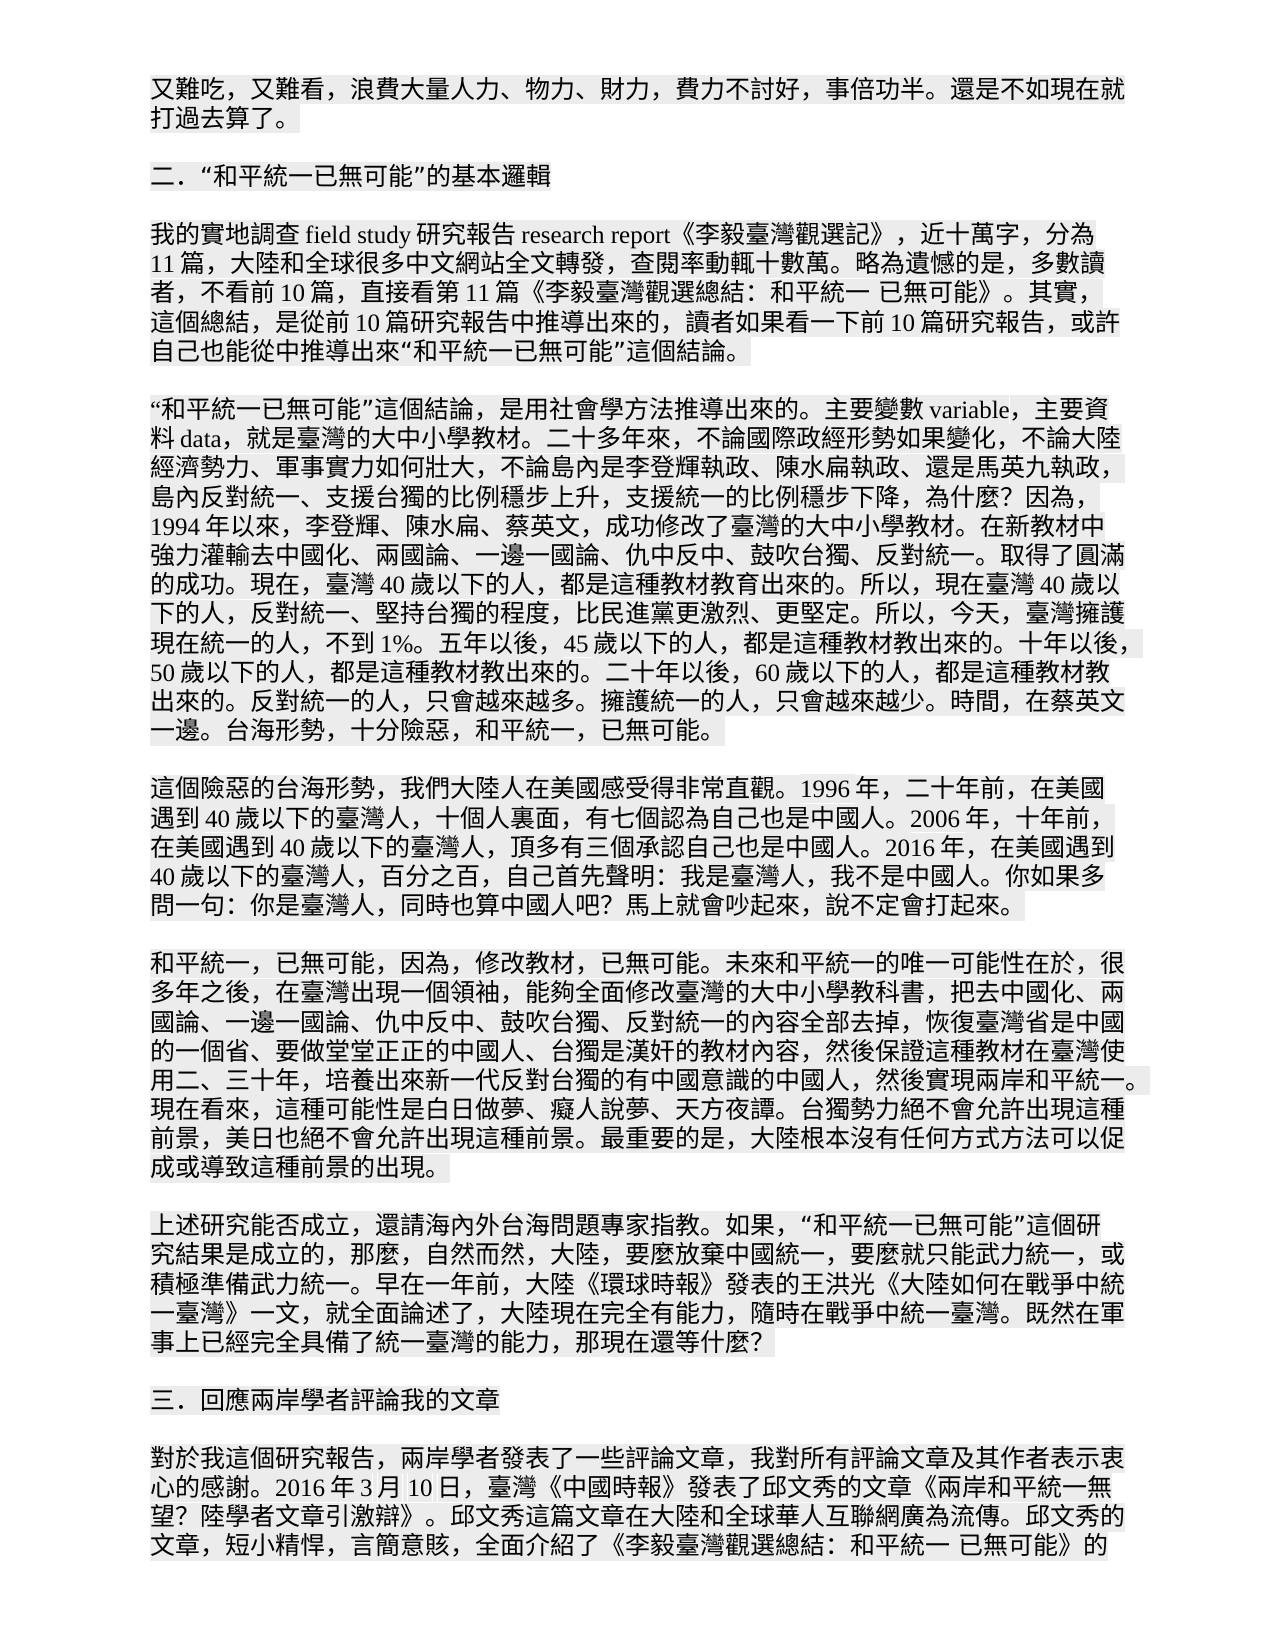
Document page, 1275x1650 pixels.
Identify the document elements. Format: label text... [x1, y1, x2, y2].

text 文末是李毅先生透過 email 傳來的一篇文章。我曾搞笑式地批評過他的上一篇文章，還因此搭了一座 "兩岸比武擂台"。李先生上一篇跟這一篇基本上是一個意思，也就是主張儘速武力統一台灣。我相信以台灣人對於現實事務的冷感 (台灣人表面上對於統獨好像很激情，特別是選舉時，但骨子裏其實對其真實血肉之嚴肅性並不感興趣)，應該沒有幾個人會像我這樣，逐字把它讀完。但我奉勸各位不妨還是把它讀一讀，因為我相信它即便在你看來如此荒謬無理，依然代表著島內外許多人的真實心聲。 島外的人理解台灣往往與事實有很大的落差，就如同台灣人對於島外的世界往往也一無所知或多所扭曲與誤解一般。當然，後者 (即台灣人) 是根本連想去理解島外世界的一絲念頭也沒有；如果有的話，理應沒有人能忍受台灣這樣一種低能反智低級猥瑣到極點的所謂 "新聞報導"。但是，大陸可不一樣喔，不管官方或民間，大陸基本上是很徹底務實的，不像台灣人整天浸泡在永無止境的選舉口水與無聊八卦中；談起統獨，不痛不癢，充滿口水歡樂，好好玩哦，彷彿這東西就只是在網路上或電視上灑灑口水，弄個什麼網軍，搞些損人的修辭或什麼 kuso，造個勢，然後就完事了似的。 至於台灣這些所謂台獨政治人物，事實上也沒有一個當真。基本上，你還是把他們看成藝人或看成奸商騙徒，也許才比較貼近事實。你看，比方說綠委陳亭妃，為了爭奪黨內提名台南市長候選人資格，為了討好選民，最近竟然在立法院公然指責相關部會首長與軍方將領說，國軍的訓練怎麼可以讓軍人流鼻血在地上爬呢，害人家白嫩嫩的小手手小腿腿都磨破皮了啦，這樣倫家的把拔馬麻們看了會心疼的，以後誰還敢讓小孩子去當兵啊？！ 由此你就可以知道，這些人，你不要看他整天喊台獨建國喊得好像很勇敢，喊得震天價響，那只是一種騙術，一種演戲，藉以騙取選票，如此而已。就我三十幾年來的認識與理解，真正嚴肅的台獨人士，恐怕數不滿一個巴掌，絕大多數都只是一種選舉詐術，完全不能當真，比放屁還更加不真實。至於一般人當然更是如此。請你告訴我，台灣人那麼自私，那麼溫吞，跡近窩囊，那麼擅於為個人前途精打細算，幾個人會想命喪沙場？就如當初日本統治者後藤新平對於台灣人之民族性的評語：怕死、愛錢，虛榮愛面子 (亦即喜歡當官、喜歡光宗耀祖、高人一等)。我只是想說，台灣人對於統獨其實是缺乏任何深思熟慮與真實信念的，而且充滿操控性。特別是選舉旺季一到，綠油油的政治人物或主流媒體一炒作，大家就沸騰了，就跟煮開水一樣，說沸騰就沸騰；但是，過不了一會兒，開水就涼了，涼到彷彿根本就沒有這回事似的。 當然，長久以來的媒體與教材洗腦，台灣人確實普遍對於大陸人充滿厭惡與不屑，但這樣一種族群挑撥下的情緒性認知，事實上完全不能和台獨信念畫上等號，也無法從中做出任何必然的推論。台灣人性格投機且一窩蜂，熱衷於流行事物；當主流之風吹向東，大家就趕緊一窩蜂往東靠；吹向南，大夥就又一窩蜂往南擠，他實際上完全缺乏對於兩岸關係或統獨立場的任何真實信念。 也因此，如果所謂 "和平統一已無可能"、"必須儘速武力解放台灣" 的論調是基於這樣一種 "台灣人幾乎全是台獨份子且無改變之可能" 的立論基礎，那麼，這樣一種結論是大有問題的。這樣一種認知基礎 (亦即認為台灣人彷彿個個是堅定的台獨份子或什麼 "天然獨")，在我看來，跡近幻想，絕非事實。台灣人沒有那麼 "務實" 與 "熱血" 啦，在這方面，他是活在夢裏頭的，每天隨著主流媒體及政治人物一下沸騰，一下高潮，玩得好開心，全然不知真實血肉為何物。事實上，你也很難說這樣一種政治操控下的表面現象是一種具有現實意義的信念或立場。 李毅教授鼓吹立即武統，他要鼓吹什麼，我沒辦法管得著他，但從他前後兩篇文章的各種有關武統之後的所謂善後問題，你很清楚就可以看見裏頭的虛妄成份，事實上跟科幻小說差不多了，比方說什麼移民幾千萬人來台灣，或什麼創立幾個將會蒸蒸日上的中國黨之類。當然，武力強大者自信只要武力夠強，想幹什麼就能幹什麼，而且往往都能如其所願。美國不就是一個最好的例子嗎？再怎麼荒唐可鄙乃至血腥殘酷泯滅人性的事，他照樣都能幹得出來，並且一一得逞，然後留下一大堆宛若人間煉獄般的爛攤子。難道祖國也打算這樣對付所謂同胞？明明是現實上不可行、不應該的、肯定會留下無數恐怖後遺症的作法，卻偏要把這樣一些幻想與妄念藉由壓倒性的武力付諸實現，這是一種理性的作法嗎？憑什麼說它會導向一個結果良善的終極和平，而不是導向一種永無止境的紛亂與衝突？ 姑且不說所謂武統在本質上的荒謬與造孽，就算光以成敗論是非，這樣一種橫柴入灶的作法，事實上對誰都沒有好處；恐怕只會對美國有好處而已，至少美國人絕不會有任何損失，卻能坐看兩岸兄弟相殘，見縫插針，擴大衝突，鼓吹暴動反抗或各種恐怖攻擊，進而坐收更多漁翁之利。我若是一個壞心眼的美國總統，我會巴不得大陸趕緊血洗台灣，而美國至少在這過去半個多世紀來，從來就沒有一位領導人不是秉持著這樣一種極其邪惡的興風作浪念頭。 接下來，我要對台灣社會說的是：統獨不是網路遊戲，不是選舉口水。不管統或獨，它都得付出重大代價。特別是台獨，後果將會是災難性與毀滅性的。我知道綠營那些人渣混蛋們肯定會說："咱勇敢的台灣人不是讓人嚇大的！不要以此來威脅我們台灣人！" 但我不是威脅，而僅僅只是陳述任何一個嚴肅的觀察者應該都能認知到的一個基本現實。 現實是這樣一種東西：我們當然可以儘情渴望，用力幻想各種美妙的理想，但是，現實卻往往不會照著我們所幻想的方向走。現實就像一座山，你很難叫一座大山來依你的腳步，你只能依著既有的山路走，儘可能地迴避路途中的各種危險。你當然也可以歷經艱難地鑿出屬於自己的一條路，但你不可能什麼代價也不用付出，那是政客人渣們欺騙你的說詞，你可千萬別當真。當災難一來，我敢保證，這些檯面人物，這些 "勇敢的台灣人"，會溜得比誰都快，立場將會轉彎得比誰都還迅速。 將近三十年前，我公開主張台獨，為此付出家破人亡的慘痛代價。二十年前，來到海外之後，看見了世界，看清楚了很多事，我轉而支持統一，但我之所以不願鼓吹統獨是因為，我相信：任何一種信念或主張，最好是每個人都應該透過自己的大腦和眼睛去觀察，去深思熟慮，進而得出屬於自己的結論，而不是直接以他人的觀察與經驗做為結論。我一直盡力避免對任何一個人產生這樣一種所謂影響力。我想做的只是提出 "或許" 比較接近真實的描述，供各位判斷。 就好比說，我知道哪些人是一心只想撈取個人權位、美名與私利的騙子、歹徒與人渣，因為我認識這些人或這一類人幾十年了。但是，大家卻把他們當成神，當成什麼民主人士、民族英雄，我還能說什麼呢？再比方說，我看到前方是個懸崖，至於你是否依然還是要往前走，以身試崖，基本上我是沒有意見的。雖然沒意見，但難免感到可悲，因為有些東西是如此顯而易見，它並不是什麼個人見解，而是鋼鐵般的事實，為何眾人卻看不見呢？ 我不是一個信口開河的人，我向來相信一件事："知十說其一"。我也許知道十，但我僅說其一，這會使得我比較不容易讓一己偏見或獨斷資訊所誤導。我當然不是說我不會犯錯。在公眾事務上，我犯的錯可多了。比方說，我曾經和那個綠油油的勢力是所謂 "同志"，跟他們一起做了很多我曾經以為是正確的事；我還參與創立了這個不惜危害台灣社會以謀取私人利益的綠油油政黨。但是，基本上，我已經盡一切可能和努力，讓自己盡量減少犯錯。也許知其十僅說其一還不夠嚴謹，應該知其百而僅說其一才對。 自從歐巴馬上台以來，我平常細究外界各種訊息的主要觀察重點之一就是美國的所謂重返亞太政策。講這樣比較好聽，事實上就是準備在亞洲挑起戰爭；而我也的確觀察到這樣一種明顯跡象。如果你問我，何時會發生第三次世界大戰？如果你願意聽我一席真心話，我會跟你說，第三次世界大戰不是何時發生，而是已經發生，難道你真的一點都看不出來以中、美兩國為首的各國勢力，每天都在為戰爭柴火密集做準備，就只看誰開那第一槍而已，而烽火戰場離我們不遠，事實上它就在我們家門口。如果你覺得這是危言聳聽，我也沒辦法。但我至少在這過去十年來的無數觀察與閱讀，恰恰就是得到這樣一種結論。當然，我希望我錯得離譜，因為我們每個人恐怕都付不起戰爭的代價。 台灣人談事情常有這樣一種邏輯就是：人們應依其主張而行事。比方說，反對死刑者，人們就會罵他說，如果歹徒來殺你全家，看你還反不反對死刑；或是乾脆呼籲大家趕緊來傷害反對死刑者，讓他們知道他們的想法有多荒謬。依照這樣一種台式思維邏輯，那麼，台海若有因台獨而起的戰事，我們是不是應該優先徵調那些支持綠營、支持台獨建國的人士上戰場才對。 今天，如果你只是決定自己今天晚上要去哪吃飯，看是要吃魯肉飯還是義大利麵都行，那是你的自由；吃得好或壞，你得一己承擔，各人造業各人擔。但是，在公眾事務上卻非如此。任何一個荒唐主張與決定，因之所產生的一切重大後果，卻是由所有人來承擔。如果有人真的那麼勇敢，真的那麼願意為所謂神聖的台獨建國效命，那麼，這份為國捐軀的榮耀與神聖使命，理當優先由他們來享用才對。 我並不是說我們應該屈服於武力威脅而放棄一切信念，我只是說，任何信念都得賦予它應有的真實血肉，而不是永遠都只是關起門來自欺欺人。世界與現實，並不會因為有人拒絕認知它而失去它應有的現實意義以及應有的血肉本質。三十年前，當我走上群眾講台喊出台獨，我就知道我將會有什麼可悲的下場。三十年前，當我決定參與 "反戒嚴抗蔣家" 的 "519綠色行動"，我知道我得在出門抗爭前寫下遺書，因為我知道我很可能一去不回，我知道這一切都不是兒戲。我從來都不是一個會屈服於生命與暴力威脅的人，自然也不會希望人們輕易地在暴力面前低頭。重點是：你真的想清楚這一切了嗎？你真的知道自己在幹什麼嗎？你真的願意為某個信念付出慘烈代價嗎？如果這一切都是肯定的。那麼，暴力有什麼可怕的呢？ 今天，假若你的家人或你的小孩，面臨一種抉擇，事關重大，事關毀滅，難道你不會想提醒他："你真的想清楚了嗎？這真的就是你要的嗎？你真的願意為它付出重大代價嗎？" 還是你反而會跟他說："免驚啦！衝啊！怕啥曉！咱攏係勇敢的台灣人啦！" 鼓勵他不用深思熟慮就直接跟他拼了？然後卻攻擊那些提出示警或請他三思的人，說他們是台奸，為敵人說話，恐嚇咱台灣人。 所羅門王剛當王時才二十歲，很擔心自己見識淺薄。有一天，上帝來到他的夢裏頭說："你有什麼渴求嗎？" 所羅門王說："請賜給我智慧吧。" 有一天，兩位婦女爭奪一名嬰兒，爭執了老半天，各有說法，難以判斷。所羅門王就說："不用爭了啦。來人啊！西瓜刀拿來！把嬰兒切成兩半，一人一半最公平。" 其中一位婦女一聽，嚇壞了，趕緊說："大王且慢，嬰兒就送給對方好了，我不要了，大王您別切他。" 另一位婦女卻說："大王真是英明啊，一人一半確實最公平。" 你想，哪一位會比較像是嬰兒真正的母親？ 為了方便大家閱讀，我把李先生的 "荒謬" 文章給編排了一下，全文一字不漏張貼如下。很多荒謬的想法，並不會因其荒謬而不去實行。就如同我覺得會去支持綠營的人，腦子應該是進水了，腦袋液化了吧，否則怎麼會有人去支持一個存心以欺騙謀取私人利益的詐騙集團？太荒謬了！但是，荒謬之事卻往往反而盛行於世。所以，不要輕視或小看任何一種在你看來也許很荒謬的想法或主張，特別是那些有可能形成主流的人事物，一旦成為主流，再怎麼荒謬都還是會發生。侵略伊拉克夠荒唐了吧？推翻利比亞夠惡劣了吧？以民主之名毀滅敘利亞夠卑鄙血腥了吧？但它們仍然一個接一個不斷發生。 台灣人要獨要統，我沒意見。我有意見的是：不管統或獨，每個人最好對它嚴肅以待，深思熟慮，不要讓自己的生命與身家財產成為騙徒歹徒或好戰份子的祭品。這話並不必然隱含著 "統一" 的結論，而僅僅表明：一個嚴肅的事情，不會因為你把它娛樂化或低能化，進而就能使之成為一種低級娛樂而失去它應有的嚴肅性。 很多台灣人常喜歡強調所謂 "維持現狀"，問題是，天底下有哪一種國內外局勢是有所謂 "現狀" 可以永無止境地 "維持" 下去的？就連每一個人的今日容顏尚且老於昨日，何況千變萬化的複雜國際局勢，哪來現狀可以維持？事實上，時間的拖延，只會使台灣自身的籌碼與發言權越來越少，少到所剩無幾。現在談兩岸和平協議尚有籌碼可談，還能儘可能地保有兩岸之間往後各自深切發展與交流的更多時間與空間，一旦是被強迫統一，便只能宰割由人。但是，綠營及其一票同路人，為了權位，為了選舉，卻把這樣一種簽署兩岸和平協議的提議給妖魔化成所謂通敵之陰謀。 事實上，我也不是真的主張統一。如果站在台灣人 "自身" 的利益上來看，那麼，遠離中美兩大國的角力與鬥爭，保持某種實質意義上的長遠中立，恐怕會是一個更好的選擇。問題是，這樣一個選項是否存在於現實之中？我想還是有的。一中架構下的兩岸和平協議就保有這樣的可能性。台灣人長年當美國人的狗，完全沒有尊嚴可言，遑論什麼主權，但台灣人卻當狗當得很開心，實在想不通一中架構下的各自發展與交流，為何卻成為洪水猛獸而不堪聞問？ 不過，這些都不是我想講的。這種一己之見無須多說，我想說的仍然只是一些問句："這真的就是你所要的所謂理想？" "這真的是你深思熟慮的結果?" "你真的願意為它付出慘烈代價?" 如果答案是肯定的，那麼，我將無話可說。我害怕的從來都不是武力與血腥，而是無知與愚昧所鑄下的長遠痛苦後果，這話當然得奉送給兩岸各自的所謂愛國人士。因義而死是美麗的，正直的，但是因為愚蠢與無知而死，不管是死自己或死別人，卻是如此荒唐而可悲。 陳真 2016. 05. 18. ================ 芝加哥2016年海峽兩岸關係發展座談會 2016年5月15日中午12點 518 W Crossroads Pkwy Bolingbrook, IL 60440 李毅再論和平統一已無可能 尊敬的多位前輩僑領，尊敬的李紅衛會長，尊敬的徐泰生前輩，尊敬的各位來賓，您好！ 再有五天，蔡英文就要在臺灣上臺執政了。感謝會議給我機會，分享一下我的研究成果。我的觀點只代表我個人，不代表大陸任何軍公教單位，與大陸任何軍公教單位完全無關。我的近十萬字的實地調查field study 研究報告research report《李毅臺灣觀選記》，廣為流傳。海峽兩岸都有學者寫文章評論我這個研究報告。今天，在這裏，第一，簡要敍述一下“和平統一已無可能”的基本邏輯。第二，簡要回應一下兩岸學者評論我這個研究報告的文章。第三，根據會議的要求，“討論海峽兩岸關係發展”。第四，根據會議的要求，“提建議、獻計策”。為了便於閱讀，把第四部分提前放在卷首。 一．提建議 獻計策 我沒有新的建議。這裏簡單羅列一下，我在《李毅臺灣觀選總結：和平統一 已無可能》中，對戰爭與和平的戰略建議。台獨勢力在臺灣迅速坐大，統一勢力在臺灣迅速消亡，和平統一，已無可能。現在不解決臺灣問題，臺灣問題必將無限期拖延下去，且日益惡化。當斷不斷，貽害子孫，貽害無窮，長痛不如短痛。該出手時要出手，狹路相逢勇者勝。 第一，儘快武力統一臺灣，按照王洪光《大陸如何在戰爭中統一臺灣》的描述，殺雞用牛刀，使用盡可能大的兵力與火力，速戰速決。 第二，在動手之前，中央對台辦政黨局，儘快籌組臺灣三個新的愛國政黨：中國國民黨，中國民主進步黨，中國青年黨，準備在大軍上島後，適時恢復五級選舉，民主選舉臺灣省長、臺灣省議會，等五級官員。 第三，中央對台辦研究局，儘快修改臺灣大中小學教材，撥亂反正，堅決刪除一切去中國化、兩國論、一邊一國論、仇中反中、鼓吹台獨、反對統一的內容，恢復臺灣省是中國的一個省、要做堂堂正正的中國人、台獨是漢奸的教材內容，準備在大軍上島後，立即頒行新教材。 第四，中央對台辦法規局，儘快全面修訂臺灣現行所有法律，特別是經濟法規與行政法規，把中華民國某某法，改為中國臺灣省某某法，大軍上島後，立即頒行。 第五，中央對台辦交流局，儘快擬定寫明大軍上島的《兩岸和平協定》，在開戰前要求臺灣當局簽署，大兵壓境，兵臨城下，以武力為後盾，爭取實現解放大軍和平登上臺灣島。 第六，出於底線思維，準備最多移民臺灣2500萬人。大軍速戰速決上島後，如果經濟能夠迅速恢復，五級選舉能夠迅速恢復，社會能夠很快安定下來，可以不考慮大規模移民。如果台獨頑固分子，執迷不悟，繼續搗亂，破壞社會穩定，就立即大規模移民。臺灣17個縣市，哪里不安定，就往哪里移民，哪里越不安定，就往哪里多移民，如果全台不安定，就最多移民2500萬。 如果出於某種難以理解的原因，近期不出兵，那麼，和平對台工作的總戰略就是：破壞台獨勢力，保護統一火種。 第一，鑒於臺灣將由主張台獨的政黨和領袖長期執政，九二共識不復存在，大陸立即解散海協會，取消國台辦的名義，改用中共中央對台辦的名義，進行對台工作。用政黨關係大張旗鼓開展各項對台工作。政黨關係也屬於民間關係，不受任何法律規範，比如WTO的法律，等等。 第二，中共中央對台辦，要求臺灣當局，立即恢復國統會，立即恢復《國統綱領》。鑒於大陸海協會已經解散，大陸海協會與臺灣海基會這兩個民間團體簽署的23項協定，就不存在了，為了挽救兩岸關係，中共中央對台辦要求立即與臺灣國統會重新簽署這23項協定。 第三，鑒於臺灣當局拒絕恢復國統會，為了挽救兩岸關係，在臺灣當局恢復國統會之前，中共中央對台辦暫時與黃復興党部重新簽署這23項協定。由黃復興黨部的總部與其在全臺灣的分部，在全臺灣暫時代理現在臺灣海基會的工作。政黨對政黨，民間對民間。由黃復興黨部代行海基會的工作，將對臺灣朝野的台獨勢力，産生極大的破壞作用、分化作用、瓦解作用，將使全臺灣朝野台獨勢力寢食難安、如坐針氈、像熱鍋上的螞蟻、惶惶不可終日。同時極大地支援臺灣行將滅亡的統一火種。 第四，大陸現有幾萬家台商。大陸和臺灣現在每年有1200億美元的生意，臺灣到大陸800億美元，大陸到臺灣400億美元。絕不允許台獨勢力、台獨分子再沾手一分錢。對大陸台商，抓大放小，從最大的五家台商、十家台商、五十家台商、一百家台商做起，要求它們在臺灣三大報紙之一刊登顯著廣告：“大陸與臺灣均是中國的領土，促成國家的統一，應是中國人共同的責任”。任何公司，任何台商，要想沾手這每年1200億美元的生意，都要查一查，中共對台辦自己查也行，委託黃復興党部查也行，看看與台獨勢力有沒有密切關係。如果本人是台獨分子，沒門。如果三族之內有台獨頭面人物，必須去給這個頭面人物做工作，要這個頭面人物公開支援統一，或宣佈與這個頭面人物脫離親屬關係。總之，在大陸賺人民幣，在臺灣支援台獨，這種事情，一分錢也不能再發生了。 經過努力工作，五年之後，黃復興黨部，或許可以從9萬人恢復到90萬人，十年之後，或許可以恢復到200萬人。但是，上述這些工作，無論做得多麼好，無論做多少年，都不能導致和平統一。最後還是要武力統一。總之，從今往後，武力統一之外的和平對台工作，又難吃，又難看，浪費大量人力、物力、財力，費力不討好，事倍功半。還是不如現在就打過去算了。 二．“和平統一已無可能”的基本邏輯 我的實地調查field study研究報告research report《李毅臺灣觀選記》，近十萬字，分為11篇，大陸和全球很多中文網站全文轉發，查閱率動輒十數萬。略為遺憾的是，多數讀者，不看前10篇，直接看第11篇《李毅臺灣觀選總結：和平統一 已無可能》。其實，這個總結，是從前10篇研究報告中推導出來的，讀者如果看一下前10篇研究報告，或許自己也能從中推導出來“和平統一已無可能”這個結論。 “和平統一已無可能”這個結論，是用社會學方法推導出來的。主要變數variable，主要資料data，就是臺灣的大中小學教材。二十多年來，不論國際政經形勢如果變化，不論大陸經濟勢力、軍事實力如何壯大，不論島內是李登輝執政、陳水扁執政、還是馬英九執政，島內反對統一、支援台獨的比例穩步上升，支援統一的比例穩步下降，為什麼？因為，1994年以來，李登輝、陳水扁、蔡英文，成功修改了臺灣的大中小學教材。在新教材中強力灌輸去中國化、兩國論、一邊一國論、仇中反中、鼓吹台獨、反對統一。取得了圓滿的成功。現在，臺灣40歲以下的人，都是這種教材教育出來的。所以，現在臺灣40歲以下的人，反對統一、堅持台獨的程度，比民進黨更激烈、更堅定。所以，今天，臺灣擁護現在統一的人，不到1%。五年以後，45歲以下的人，都是這種教材教出來的。十年以後，50歲以下的人，都是這種教材教出來的。二十年以後，60歲以下的人，都是這種教材教出來的。反對統一的人，只會越來越多。擁護統一的人，只會越來越少。時間，在蔡英文一邊。台海形勢，十分險惡，和平統一，已無可能。 這個險惡的台海形勢，我們大陸人在美國感受得非常直觀。1996年，二十年前，在美國遇到40歲以下的臺灣人，十個人裏面，有七個認為自己也是中國人。2006年，十年前，在美國遇到40歲以下的臺灣人，頂多有三個承認自己也是中國人。2016年，在美國遇到40歲以下的臺灣人，百分之百，自己首先聲明：我是臺灣人，我不是中國人。你如果多問一句：你是臺灣人，同時也算中國人吧？馬上就會吵起來，說不定會打起來。 和平統一，已無可能，因為，修改教材，已無可能。未來和平統一的唯一可能性在於，很多年之後，在臺灣出現一個領袖，能夠全面修改臺灣的大中小學教科書，把去中國化、兩國論、一邊一國論、仇中反中、鼓吹台獨、反對統一的內容全部去掉，恢復臺灣省是中國的一個省、要做堂堂正正的中國人、台獨是漢奸的教材內容，然後保證這種教材在臺灣使用二、三十年，培養出來新一代反對台獨的有中國意識的中國人，然後實現兩岸和平統一。現在看來，這種可能性是白日做夢、癡人說夢、天方夜譚。台獨勢力絕不會允許出現這種前景，美日也絕不會允許出現這種前景。最重要的是，大陸根本沒有任何方式方法可以促成或導致這種前景的出現。 上述研究能否成立，還請海內外台海問題專家指教。如果，“和平統一已無可能”這個研究結果是成立的，那麼，自然而然，大陸，要麼放棄中國統一，要麼就只能武力統一，或積極準備武力統一。早在一年前，大陸《環球時報》發表的王洪光《大陸如何在戰爭中統一臺灣》一文，就全面論述了，大陸現在完全有能力，隨時在戰爭中統一臺灣。既然在軍事上已經完全具備了統一臺灣的能力，那現在還等什麼？ 三．回應兩岸學者評論我的文章 對於我這個研究報告，兩岸學者發表了一些評論文章，我對所有評論文章及其作者表示衷心的感謝。2016年3月10日，臺灣《中國時報》發表了邱文秀的文章《兩岸和平統一無望？陸學者文章引激辯》。邱文秀這篇文章在大陸和全球華人互聯網廣為流傳。邱文秀的文章，短小精悍，言簡意賅，全面介紹了《李毅臺灣觀選總結：和平統一 已無可能》的主幹觀點，並附上我這篇研究報告的全文。 2016年3月11日，臺灣《中國時報》發表了張亞中的文章《當大陸對和平統一絕望》。張亞中這篇文章在大陸和全球華人互聯網廣為流傳。大陸官方網站轉發了這篇文章。張亞中的文章，高屋建瓴，帶有德國哲學的思辨性。張亞中指出：這些日子，大陸的知識界廣泛在傳李毅的文章《和平統一已無可能》。從李登輝開始，到民進黨執政期間，“離者”的聲音愈來愈大，除了陳水扁在任內少數幾年因為要掩飾貪腐而選擇暴衝以外，他們絕大多數時間是主張“和”，但是在“離”的“去中國化”政治、社會、文化的動作上卻從來沒有停止。不僅是民進黨歷次的相關決議文都是以“臺灣主權獨立”為基礎，在歷史教科書上也是絕不放鬆，更惡劣者，不惜用親日本殖民行為來做為去中國化的工具。當大陸人看到兩岸認同快速斷裂，以及徹底看穿民進黨的“隱離揚和”策略時，“晚打不如早打”的“武統”言論必會慢慢上揚。李毅的文章只是一個起點，但對於大陸人民對和平統一的認知可能是一個拐點。 2016年3月12日，臺灣《東森新聞》發表了邱毅的文章《和平統一無望論？後遺症嚴重是下下策》。邱毅這篇文章在大陸和全球華人互聯網廣為流傳。邱毅指出：最近大陸學者李毅的“和平統一無望論”，在台灣很受到重視，聽説大陸兩會期間，與會者也高度關注此文。我不同意李毅的結論，因為我不認為習大會以武統下策來解決台灣問題。但我同意李毅的部分觀察，也就是台灣的獨派勢力越來越大，而且大陸給的讓利越多，獨派越視同理所當然，越是倡狂。李毅認定北京必將放棄和平統一，改採武力統一快速解決台灣問題。我認為習大是有智慧的人，他懂得孫子兵法中“上兵伐謀，其次伐交，再次伐兵，最下攻城”的道理，他也熟悉“圍點打援”的戰術操作，因此和平統一應該仍是他解決台灣問題的上策，要搞到武力統一，則是下下之策了。我判斷在和平統一戰略下，北京至少有六個戰術可能會運用：一是中斷兩岸官方與半官方的協商，但鼓勵民間協商與交流。二是禁絶台獨傾向人士在大陸賺錢牟利。三是大幅減少陸客來台觀光。四是限制台灣農產品銷往大陸，並停止大陸對台工業品採購。五是加速區域經濟整合，邊緣化台灣經濟。六是挖台灣外交邦交國，促成外交雪崩。北京有這麼多籌碼和戰術來達成和平統一的戰略目標，他又何須採取下下策的武力統一呢？何況武力統一的後遺症太嚴重了，我不相信智慧如習大者會如是為。 2016年3月15日，辜寬敏九十大壽，席開三十桌，臺灣朝野冠蓋雲集。辜寬敏發表了一些十分犀利的思想。大陸和全球華人媒體廣泛做了報道，全球華人網站紛紛轉發，包括大陸的官方網站。辜寬敏說他畢生為之奮鬥的有三大理想。第一個理想是臺灣獨立。第二理想是中國國民黨改名為臺灣國民黨。第三個理想是中國正式承認臺灣是一個獨立的國家，讓臺灣加入聯合國，中國與臺灣成為兄弟之邦。現在他九十歲了，第一個理想已經順利實現了，第二個理想、第三個理想正在順利實現之中。接著，辜寬敏說：大陸對臺灣已經毫無辦法。這句話，被很多媒體用作大標題。辜寬敏說：大陸對臺灣已經毫無辦法；1）辜振甫親口對辜寬敏說過根本就不存在九二共識，大陸如果再逼臺灣承認九二共識，臺灣人民只會更加討厭大陸；2）臺灣現在己經有一百多個國家免簽，就算幾個邦交國斷交，只要免簽沒動，便沒有人覺得有什麼影響；3）陸客方面，其實現在獲利的都是港資的旅行社與特産店，絕大多數的臺灣人根本沒有從陸客那裏賺到任何利益，所以即使撤回陸客，也沒有太大影響，臺灣民衆的反應反而會叫好；4）至於冷凍兩岸經貿，則是說易行難，何況兩岸經貿目前已經開始自然趨冷，因此也無須緊張。 我完全同意邱毅的觀點：和平統一是上策，武力統一是下下策。但邱毅這六個戰術，無論怎麼搞，都無法實現和平統一，我在11篇研究報告中，都已經討論過了。辜寬敏的觀點，也再次論證了這六個戰術無法實現和平統一。毛澤東數次說過：我喜歡右派，因為右派說實話。我要說：我愛辜寬敏，因為辜寬敏說實話。辜寬敏的上述分析，事實求是。我在臺灣實地調查也發現，辜寬敏的這些說法，不是孤立的，是有廣泛代表性的，代表了目前臺灣領導集體和多數民衆的基本思想。辜寬敏的分析，再次說明，這六個戰術，即使全部實施，對台獨勢力也不會有什麼震懾作用。相反，只會有利於蔡英文藉以煽動和團結臺灣民衆，只會使臺灣離大陸更遠，離統一更遠。說句實話：李登輝、陳水扁、蔡英文，之所以敢堅持台獨，就是因為十分瞭解、根本不怕這六個戰術。李登輝、陳水扁、蔡英文，都明確反對臺灣經濟過度依賴大陸，都明確力主“南向政策”，根本就不怕兩岸經貿衰退，甚至對兩岸經貿衰退求之不得。更重要的是，這六個戰術，根本不能改變臺灣的大中小學教材，因而根本不能改變，今後臺灣擁護台獨的人越來越多、擁護統一的人越來越少，這樣一個大趨勢。如果和平統一確實無望，坐視臺灣問題無限期拖延下去，坐視臺灣問題日益惡化，當斷不斷，貽害子孫，貽害無窮，是下下下策。1949年4月，蔣介石拒絕在《和平協定》上簽字，毛澤東如果不立即過江，中國就會再現南北朝，後果不堪設想。渡江之後，如果不立即進軍新疆、進軍西藏，後果也不堪設想。今日台海，形勢何其相似，且更為惡劣。 2016年3月17日，臺灣《海峽評論》303期-2016年第3期，發表金人的文章《兩岸和平統一是否已經無望？》。金人的文章，切中要害，直指命門。金人這篇文章在大陸和全球華人互聯網廣為流傳。大陸官方網站也轉發了這篇文章。金人指出：台灣選後網路世界的相關論述格外熱鬧，近期間有幾篇文字頗受注意，引起很多討論交鋒，確實反映出主要是大陸一方的觀點轉變，其中又以原南京軍區副司令員王洪光發表的《大陸如何在戰爭中統一台灣》，以及旅美社會學家－－人大重陽研究員李毅發表的《台灣觀選總結－－和平統一已無可能》兩文最具代表性。李毅提出的諸多論點中尖銳的咬定，蔡英文執政後的兩岸關係說詞即使沒有出格，也不可能有助於兩岸真正和解結束分裂敵對，北京的和平統一路線事實上已走下不去，改弦更張乾坤一擊奠定千秋有何不可？而王洪光的論述便成為李毅主張可行的背書。 2016年3月18日，臺灣《中國時報》發表傅應川的文章《戰爭腳步逼近 臺灣置若罔聞》。傅應川這篇文章在大陸和全球華人互聯網廣為流傳。大陸官方網站轉發了這篇文章。傅應川的文章，充滿高級軍事專家的智慧韜略。傅應川指出：最近李毅的一篇《和平統一已無可能》的文章，從大陸的知識界傳遞到臺灣，並在網上熱議。不但兩岸有不同的回想，臺灣民衆的反應也是兩樣情。除了引起部分統獨論戰外，反對此論的民衆，更斥為崇尚武力，叫囂兩岸戰爭的負面評價，而無視于文章的理性探討與戰爭即將來臨的警示。李毅析論現階段兩岸的敵對狀況，特別以這次臺灣大選為觀察指標，不但解析兩岸為解決意識型態的衝突，已用盡了一切政治手段；大陸現行的兩岸政策，無法導引臺灣意識型態向其期望的方向發展；大選結果國民黨的潰敗，更象徵兩岸交流基礎的“九二共識”，恐遭破壞；亦印證了“寄希望於臺灣人民”政策主張的期待落空，確有在“政治手段”上走到盡頭的意味。和平統一無望，戰爭的陰影隨即而至。果真如此，則兩岸面臨和戰選擇，戰爭風險陡增，是否已趨近“臨界點”？頗值深省。 2016年3月23日，新加坡《聯合早報》發表了包淳亮的文章《臺灣會在一年後被統一嗎？》。包淳亮這篇文章，在大陸和全球華人互聯網爆傳。大陸官方網站轉發了這篇文章。知我者，包淳亮也。包淳亮指出：前幾日，曾任臺灣國家安全會議秘書長的蘇起，在訪問大陸回台後，指出大陸對台系統正傳閱一篇社會學者李毅的文章：《和平統一 已無可能》，這篇文章臺灣人大概很少能夠平心靜氣的看完，不過內容立足的事實與其對策，仍有幾點值得特別重視。事實方面，其一，美國與日本主導了臺灣的軍事與政治，臺灣不可能接受統一，任何和平統一的方法幾乎都不會有用；其二，大陸武力攻取臺灣在軍事準備上幾乎成熟，蘭德公司已經預期美國難以在此戰勝中國；如同臺灣前國防部副部長林中斌所稱，臺灣的應對之道只能是全民國防，但台獨不可能推動此種暴露台獨兇險的國防計劃，與此同時並將臺灣國防體系視為支援國民黨的堡壘，積極摧殘國軍士氣。這篇文章因此主張武力統一，並且接著闡述統一後的局勢，其一，預備初期的特首或省長人選，之後臺灣可繼續以民主選舉方式産生地區領導人，但必須迅速驅除文化上的台獨。其二，經濟上大陸不必擔心美歐的封鎖，其三，戰爭可用以推進大陸的進一步改革。李毅這篇文章雖然充滿激情，但其實非常冷靜。細節上我有一些不同意處，但主要幾個重要的論點並沒有邏輯與事實上的錯誤。按照李毅的說法，明年上半年就是攤牌的時刻；大陸近日另有學者稱兩年內就是朝鮮半島攤牌的時刻。按照許多國際政治學者的說法，未來幾年也是美國與中國關係的定義性時刻。中國大陸的對台鬥爭軍事準備正在加速，三月初才又有三艘坦克登陸艦入列，殲20正積極生産，到年底之前南海人工島礁就可完成軍事準備，讓美國援台更多一分忌憚。在外交上，人民幣將從2016年10月起被IMF納入特別提款權貨幣籃子，美國對中國更難以金融制裁；美國的跨太平洋夥伴關係協定，國會將在2017年初總統大選結束後才正式審查；此外，日本可能在2019年夏季修改“和平憲法”。在美國完成對中國的包圍之前，中國藉由對台用武撕裂這個包圍網，未必不能爭取到更“和平”的亞太政治局面。 2016年4月5日，大陸《中國工商時報》，發表了王義偉的文章《這一次，兩岸關係波瀾不驚》。王義偉的文章，耐人尋味。大陸很少有網站轉發王義偉的文章。官方網站，特別是所有涉台部門的網站，均不轉發。王義偉指出：2016年的臺灣大選，結局是沒有懸念的，蔡英文當選、臺灣實現第二次政黨輪替，是在預料之中的。在大選結束不久，1月19日，旅美社會學家李毅公開發表了他對臺灣大選的觀察總結，題目是《李毅臺灣觀選總結:和平統一已無可能》。李毅的主要觀點是：和平統一已無可能，現在不解決臺灣問題，臺灣問題必將無限期拖延下去，且日益惡化；目前大陸在軍事、經濟、政治、外交、黨心、士氣、民氣、台情等方面，武力統一臺灣的時機已完全成熟；蔡英文明確承認“九二共識”的可能性微乎其微；大陸發動解放臺灣戰役的時間，可以初步定在2017年元旦到2017年五一之間，時間已經不多，可以用倒計時的方式立即全面加緊準備。這篇8600多字的文章在3月份開始發酵，漸漸引起兩岸有關專家、學者、媒體的注意，並展開了討論。 對李毅的文章進行回應的並不多，筆者搜索到了一篇臺灣學者撰寫的、算是正式回應的文章，題目是《臺灣會在一年後被統一嗎？》，作者包淳亮，是臺灣的一位助理教授。包淳亮認為，李毅的文章雖然充滿激情，但其實非常冷靜，幾個重要的論點並沒有邏輯與事實上的錯誤。李毅這篇文章的特別之處，是點出了“統一後怎麼辦”的問題，並進行長篇幅地討論，這點在過去幾乎未曾有人真的、以具有可行性的觀點分析過。這是學術探討。蔡英文會作怎樣的表述？到5月20日就職的時候就知道了，目前的狀況是大家都在猜。筆者估計，蔡英文的這篇作文，還沒寫完，所以，猜也是瞎猜。有一點是肯定的，蔡英文不會說出太出格的話，因為她也是一個比較成熟的政治人物。 大陸留美學生陸巍戍，在大陸《知乎》網，也發表了一篇對《李毅臺灣觀選記》的評論，語無倫次，毫無邏輯，不知所云，恕難回應。 四．討論海峽兩岸關係發展 最近有三篇文章，對海峽兩岸關係發展，講的很清楚。2016年3月22日，王洪光在大陸《搜狐軍事頻道》發表文章《“統一臺灣”必須大聲說出來》，圖文並茂。大陸和全球華人互聯網紛紛轉發。王洪光指出：據兩岸學者邱毅、李毅判定，臺灣今天堅定贊成統一的只有1%。不用諱言，當今臺灣的主流民意就是“台獨”。我們必須正視這一嚴峻事實，不能再裝作不知道。要把這一事實作為制定對台政策的前提和主要考量。所以政黨輪替不是問題，問題是無論哪個黨上臺，都不談統一。“台獨”思潮在島內已成泛濫之勢，“台獨”勢力日益坐大，日益年輕化，而且愈演愈烈。長此以往，積重難返，不用一代人的時間，漸進的“和平臺獨”在島內會取得最終的勝利，臺灣將“和平”地分裂出去。留給中國的時間不多了！我們的對台政策要作重大調整，不能再硬的不硬，軟的更軟；不能再盲目讓利，滋養“台獨”。當前，必須下決心遏止和截斷“台獨”思潮泛濫和“台獨”勢力瘋長。一．必須重申“統一臺灣”大業。當下，必須大聲地把“統一臺灣”喊出來，解放軍要做好武力統一臺灣的準備。“統一”是島內政權和民衆繞不過的坎，接受也得接受，暫時不接受最終也得接受。在統一問題上，沒有談判的餘地。 二．大力宣傳並修改《反分裂國家法》。統一臺灣的時間表，要立即提上日程，不能任由臺灣延擱。要用統一臺灣的最終時間，倒逼統一的進程。三．必須旗幟鮮明地支援反“台獨”民意。政府、媒體和學者必須順應大陸的反獨民意，旗幟鮮明地予以支援和引導，並用各種方式讓大陸民意深入島內，讓2300萬民意知道13億民意，是“東風壓倒西風”！ 2016年4月7日，蘇起發表題為《兩岸和平已成“台獨”養分》的談話。兩岸媒體紛紛報道，配以醒目的大幅資料圖示，全球華人互聯網紛紛轉發。大陸官方網站轉發了這篇文章。蘇起指出：“馬英九兩岸的成功，也是馬英九的失敗”，馬英九任內讓兩岸關係和平穩定發展，反而讓民衆認為“台獨”成了可行的選擇。蘇起引用美國杜克大學教授牛銘實委託臺灣政治大學執行的調查結果，指出兩岸在和平狀態下，讓人民有安全感後，反而對“台獨”覺得更加可行。根據調查顯示，在兩岸關係上，影響台獨支援率最大的兩個因素是“大陸會不會打”、“美國會不會救”；在大陸不會打、美國不會救的情況下，台獨支援率約是60%，而大陸不打、美國會救的情況下，支援率約是80%，但在大陸打、美國會來救的情況下，支援率直接腰斬剩下40%左右；如果大陸打、美國不救，台獨支援率更是只剩下14%。美國因素造成的影響約20%，大陸因素的影響是40%，顯示大陸因素影響比美國更大。 2016年4月8日，國民黨《中央日報》發表社評（社論）《對蔡英文期待其實是幻想》。全球華人互聯網，特別是大陸諸多官方網站，紛紛轉發。社論認為：蔡英文當選之後，已經過了近三個月，這一段期間，不少人都期待蔡英文在兩岸上能有讓人安心的表現，這些人失望了。現在，大家都在期待她能在五二０當天講出一些中共能接受做為兩岸協商交流基礎的言論。我們其實可以很明確的預告，這樣的期待根本是一種自我欺騙的幻想。蔡英文這一段時間的表現，已經很清楚的告訴各界，她不會接受九二共識，不會接受兩岸同屬一中。2014年的太陽花學運以及2016年國民黨的慘敗，已讓中共重新評估兩岸的情勢。習近平上臺沒多久，就在ＡＰＥＣ蕭習會上提到，兩岸問題不能一代一代傳下去，反映的是習近平對兩岸問題的態度。尤其台獨的勢力在馬英九執政期間依舊成長，讓大陸認為恐怕唯有促統才能反獨。一旦大陸以促統為主要政策主軸，蔡英文想要維持現狀，或者說維持兩岸之間的冷和，將有如緣木求魚。我們可以想像，一邊想要促統，另一邊就更大聲喊獨，結果就是走向更激烈的對抗。 我完全同意王洪光的說法。大陸必須重申“統一臺灣”大業。當下必須大聲地把“統一臺灣”喊出來，解放軍要做好武力統一臺灣的準備。“統一”是島內政權和民衆繞不過的坎，接受也得接受，暫時不接受最終也得接受。在統一問題上，沒有談判的餘地。要大力宣傳並修改《反分裂國家法》。統一臺灣的時間表，要立即提上日程，不能任由臺灣延擱。要用統一臺灣的最終時間，倒逼統一的進程。必須旗幟鮮明地支援反“台獨”民意。 我完全同意蘇起的說法。兩岸和平已成台獨養分。如果大陸打、美國不救，台獨支援率只剩下14%。這充分說明，只要大陸認真完成武力統一臺灣的戰爭準備，大兵壓境，兵臨城下，在開戰之前幾個小時、十幾個小時，臺灣當局完全有可能簽署大陸擬定的《兩岸和平協定》，解放大軍唱著歌渡過海峽登上臺灣島。 我完全同意《中央日報》這篇社論的說法。期待蔡英文接受九二共識，接受兩岸同屬一中，根本是一種自我欺騙的幻想。蔡英文不僅是一個成熟的政治家，更是一個大智大勇的政治家，是兩國論、一邊一國論的創始人，是台獨教母。本來，四年前，只要承認兩岸同屬一中，只要承認九二共識，蔡英文就可以勝選，就可以上臺執政，但她寧願輸掉選舉，寧願可能永遠上不了台，也堅決不承認兩岸同屬一中，堅決否認九二共識。現在，蔡英文高票當選，立法院拿下三分之二，綠營將至少執政二十年。藍營已經不復存在，洪秀柱高風亮節，但根本指揮不動藍皮綠骨的國民黨本土派，國民黨行將分裂萎縮。在這樣的台獨大好形勢下，蔡英文怎麼可能掉過頭來，承認兩岸同屬一中，否定兩國論，否定一邊一國論，承認九二共識？ 再有五天，蔡英文就要上臺了。蔡英文不會承認兩岸同屬一中，不會否定兩國論，不會否定一邊一國論，不會承認九二共識。台獨勢力在臺灣迅速坐大，統一勢力在臺灣迅速消亡。臺灣問題將要無限期拖延下去，且日益惡化。和平統一，已無可能。大陸對台政策，究竟怎麼辦？是按照辜寬敏、王義偉說的，大陸已經毫無辦法、兩岸兩國兄弟之邦、兩岸關係波瀾不驚？還是按照王洪光說的，大聲說出“統一臺灣”？五二零之後，大陸領導人審時度勢，可能做出明確的抉擇。民心不可欺，士氣不可辱。狹路相逢勇者勝。台海鹿死誰手，留待歷史評說。 Most sincerely, Li Yi Ph.D. http://www.socioweb.com/sociology-books/book/0761833315 http://www.univpress.com/ISBN/0761833315 http://www.worldcat.org/oclc/62470986 http://www.worldcat.org/oclc/71438053 祺安 李 毅 [150, 75, 1125, 1561]
